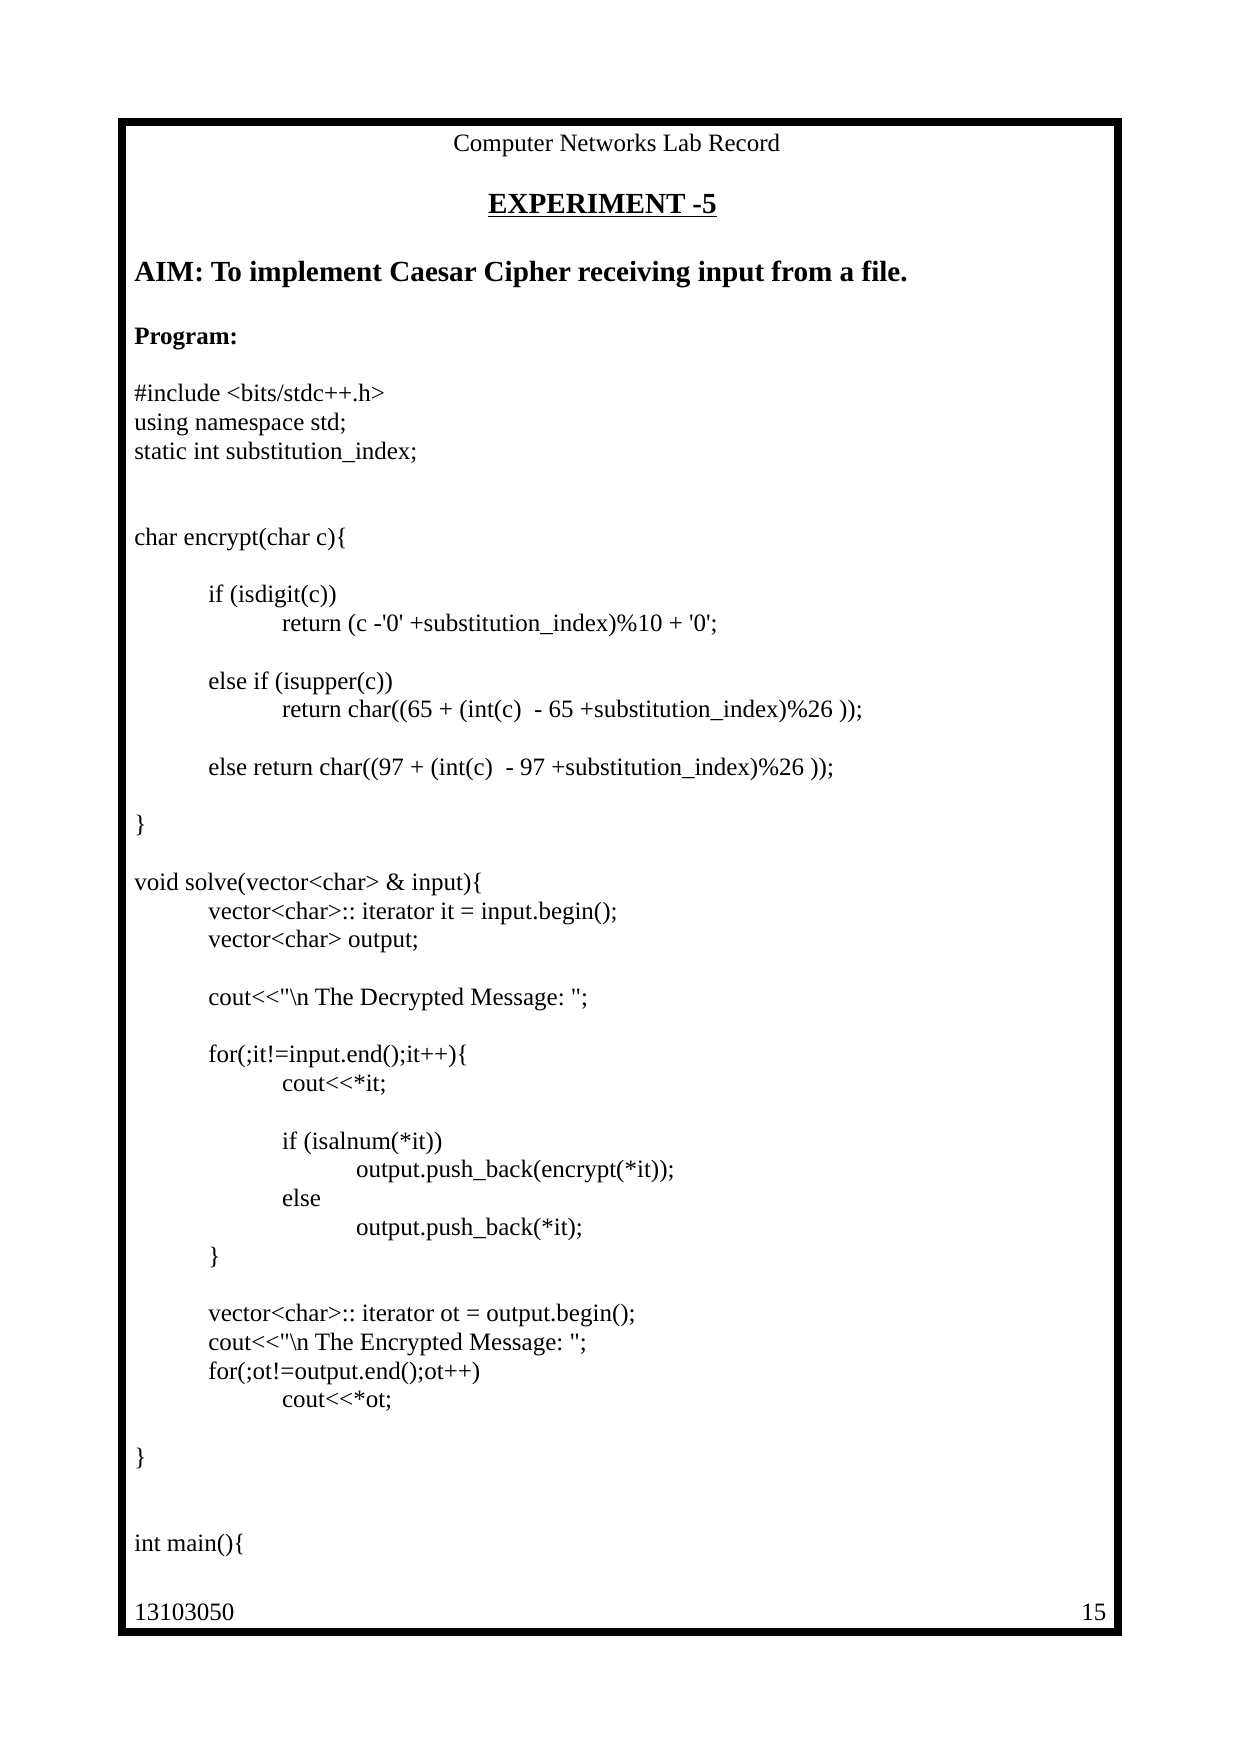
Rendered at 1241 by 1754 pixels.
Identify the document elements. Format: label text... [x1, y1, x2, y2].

text else if (isupper(c)) [134, 666, 1106, 694]
text char encrypt(char c){ [134, 522, 1106, 551]
text cout<<*it; [134, 1068, 1106, 1097]
text using namespace std; [134, 407, 1106, 436]
text cout<<*ot; [134, 1384, 1106, 1413]
text Program: [134, 321, 1106, 349]
text else return char((97 + (int(c) - 97 +substitution_index)%26 )); [134, 752, 1106, 781]
text return char((65 + (int(c) - 65 +substitution_index)%26 )); [134, 694, 1106, 723]
text if (isalnum(*it)) [134, 1126, 1106, 1154]
text for(;ot!=output.end();ot++) [134, 1356, 1106, 1384]
text cout<<"\n The Decrypted Message: "; [134, 982, 1106, 1011]
text } [134, 1241, 1106, 1269]
text for(;it!=input.end();it++){ [134, 1039, 1106, 1068]
text int main(){ [134, 1528, 1106, 1557]
text vector<char>:: iterator it = input.begin(); [134, 896, 1106, 924]
text output.push_back(*it); [134, 1212, 1106, 1241]
text vector<char>:: iterator ot = output.begin(); [134, 1298, 1106, 1327]
text EXPERIMENT -5 [134, 187, 1106, 220]
text #include <bits/stdc++.h> [134, 378, 1106, 407]
text static int substitution_index; [134, 436, 1106, 464]
text output.push_back(encrypt(*it)); [134, 1154, 1106, 1183]
text AIM: To implement Caesar Cipher receiving input from a file. [134, 254, 1106, 287]
text void solve(vector<char> & input){ [134, 867, 1106, 896]
text cout<<"\n The Encrypted Message: "; [134, 1327, 1106, 1356]
text } [134, 1442, 1106, 1471]
text else [134, 1183, 1106, 1212]
text return (c -'0' +substitution_index)%10 + '0'; [134, 608, 1106, 637]
text } [134, 809, 1106, 838]
text if (isdigit(c)) [134, 579, 1106, 608]
text vector<char> output; [134, 924, 1106, 953]
